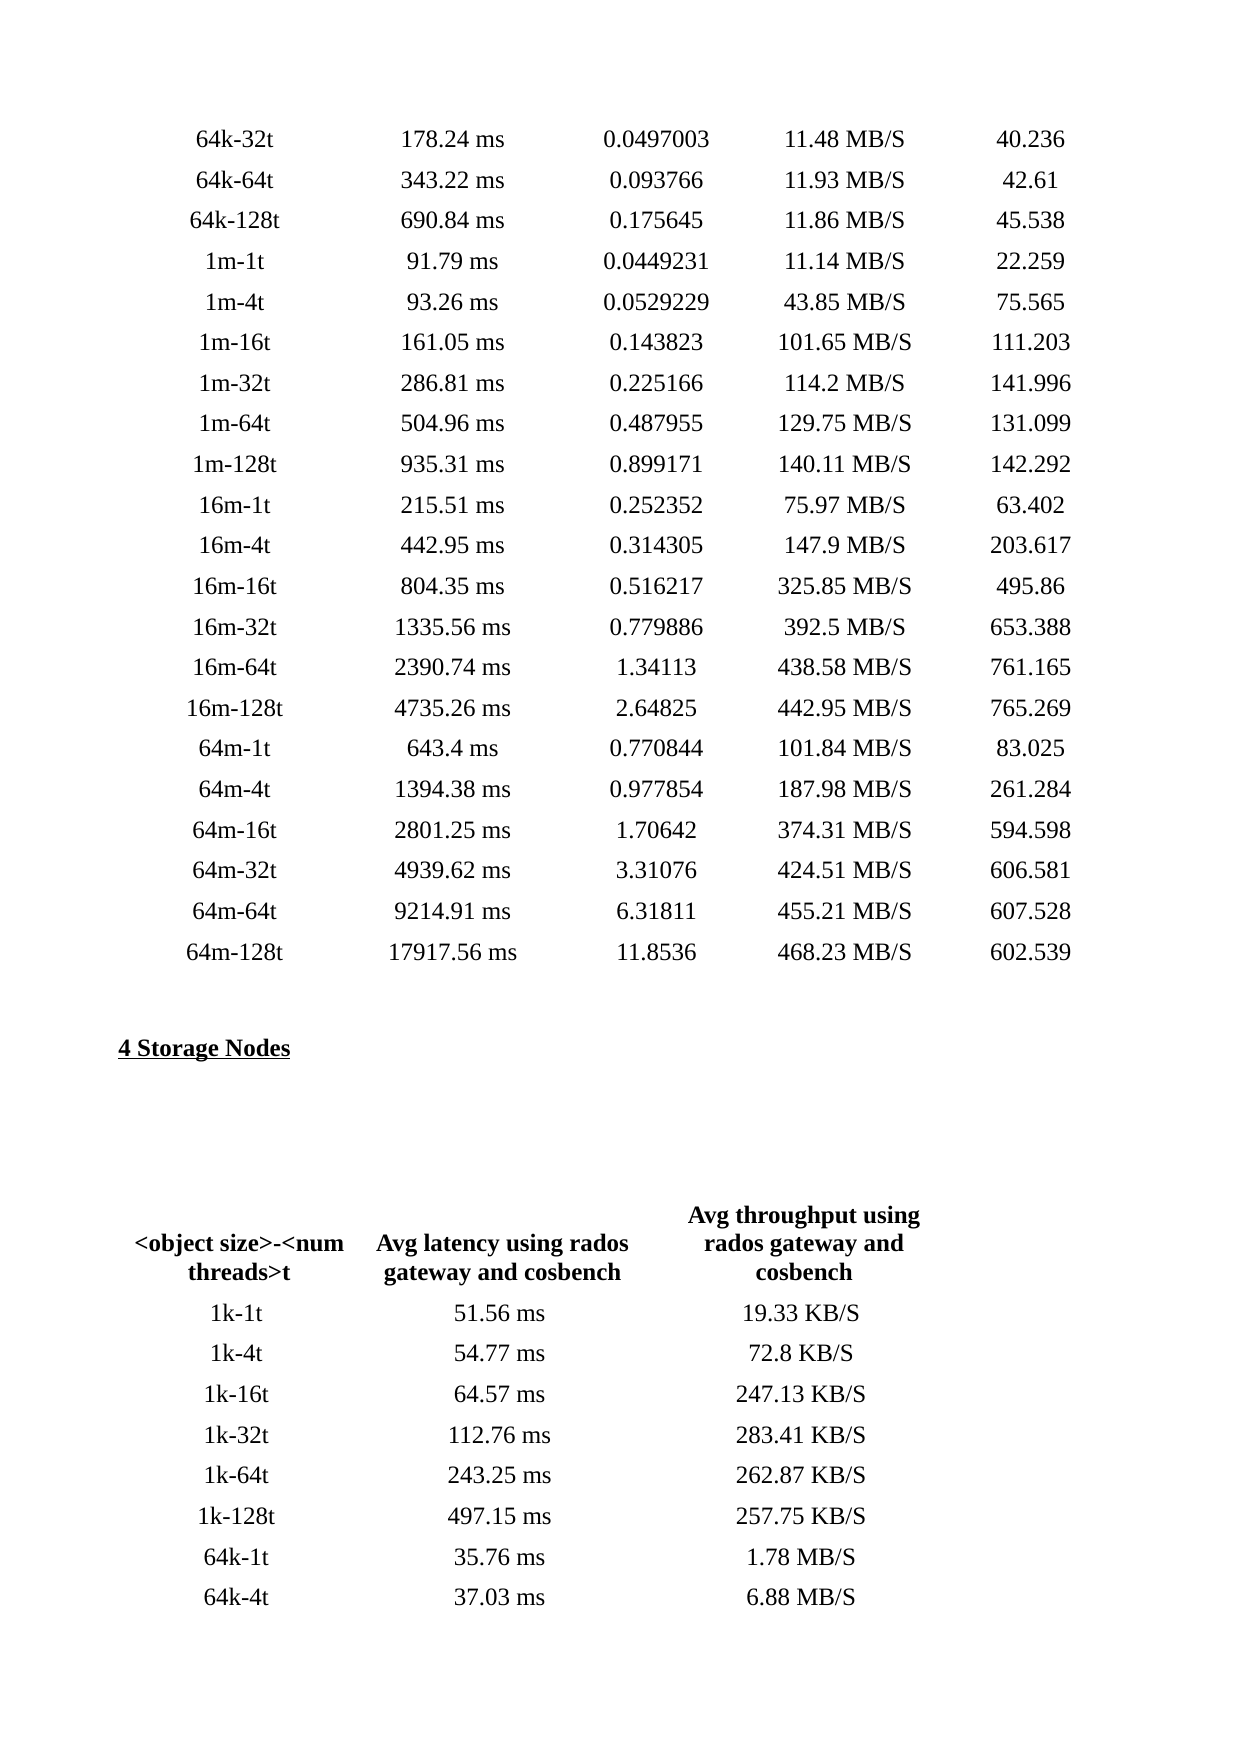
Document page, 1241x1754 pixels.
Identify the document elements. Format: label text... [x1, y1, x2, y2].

table_cell 261.284 [939, 768, 1122, 809]
table_cell 72.8 KB/S [650, 1333, 958, 1373]
table_cell 0.143823 [556, 321, 756, 362]
table_cell 935.31 ms [355, 443, 556, 484]
table_cell 75.565 [939, 281, 1122, 321]
table_cell 594.598 [939, 809, 1122, 849]
table_cell 343.22 ms [355, 159, 556, 199]
table_cell 286.81 ms [355, 362, 556, 402]
table_cell 11.86 MB/S [756, 199, 939, 240]
table_cell 11.93 MB/S [756, 159, 939, 199]
table_cell 112.76 ms [355, 1414, 650, 1454]
table_cell 0.175645 [556, 199, 756, 240]
table_cell 16m-32t [120, 606, 355, 646]
table_cell 1394.38 ms [355, 768, 556, 809]
table_cell 1k-1t [124, 1292, 355, 1333]
table_cell 1m-32t [120, 362, 355, 402]
table_cell 64m-32t [120, 849, 355, 890]
table_cell 3.31076 [556, 849, 756, 890]
table_cell 16m-64t [120, 646, 355, 687]
table_cell 4939.62 ms [355, 849, 556, 890]
table_cell 142.292 [939, 443, 1122, 484]
table_cell 64m-16t [120, 809, 355, 849]
table_cell 455.21 MB/S [756, 890, 939, 931]
table_cell 2801.25 ms [355, 809, 556, 849]
table_cell 64.57 ms [355, 1373, 650, 1414]
table_cell 1.34113 [556, 646, 756, 687]
table_cell 1m-16t [120, 321, 355, 362]
table_cell 93.26 ms [355, 281, 556, 321]
table_cell 64m-1t [120, 728, 355, 768]
table_cell 1335.56 ms [355, 606, 556, 646]
table_cell 83.025 [939, 728, 1122, 768]
table_cell 442.95 ms [355, 524, 556, 565]
table_cell 0.487955 [556, 403, 756, 443]
table_cell 91.79 ms [355, 240, 556, 281]
table_cell 101.84 MB/S [756, 728, 939, 768]
table_cell 203.617 [939, 524, 1122, 565]
table_cell 64m-64t [120, 890, 355, 931]
table_cell 75.97 MB/S [756, 484, 939, 524]
table_cell 1k-16t [124, 1373, 355, 1414]
table_cell 64k-32t [120, 118, 355, 159]
table_cell 283.41 KB/S [650, 1414, 958, 1454]
table_cell 0.516217 [556, 565, 756, 606]
table_header <object size>-<num threads>t [124, 1194, 355, 1292]
table_cell 1m-4t [120, 281, 355, 321]
table_cell 40.236 [939, 118, 1122, 159]
table_cell 45.538 [939, 199, 1122, 240]
table_cell 765.269 [939, 687, 1122, 727]
table_cell 325.85 MB/S [756, 565, 939, 606]
table_cell 0.093766 [556, 159, 756, 199]
table_cell 257.75 KB/S [650, 1495, 958, 1536]
table_cell 2390.74 ms [355, 646, 556, 687]
table_cell 0.0497003 [556, 118, 756, 159]
table_cell 64k-64t [120, 159, 355, 199]
table_cell 504.96 ms [355, 403, 556, 443]
table_cell 424.51 MB/S [756, 849, 939, 890]
table_cell 54.77 ms [355, 1333, 650, 1373]
table_cell 43.85 MB/S [756, 281, 939, 321]
table_cell 215.51 ms [355, 484, 556, 524]
table_cell 178.24 ms [355, 118, 556, 159]
table_cell 0.0449231 [556, 240, 756, 281]
table_cell 653.388 [939, 606, 1122, 646]
table_cell 607.528 [939, 890, 1122, 931]
table_cell 11.48 MB/S [756, 118, 939, 159]
table_cell 1m-128t [120, 443, 355, 484]
table_cell 63.402 [939, 484, 1122, 524]
table_cell 141.996 [939, 362, 1122, 402]
table_cell 16m-4t [120, 524, 355, 565]
table_cell 0.779886 [556, 606, 756, 646]
table_cell 804.35 ms [355, 565, 556, 606]
table_cell 16m-1t [120, 484, 355, 524]
table_cell 2.64825 [556, 687, 756, 727]
table_cell 111.203 [939, 321, 1122, 362]
table_cell 1k-64t [124, 1455, 355, 1495]
table_cell 161.05 ms [355, 321, 556, 362]
table_cell 6.88 MB/S [650, 1576, 958, 1617]
table_header Avg latency using rados gateway and cosbench [355, 1194, 650, 1292]
table_cell 114.2 MB/S [756, 362, 939, 402]
table_cell 9214.91 ms [355, 890, 556, 931]
table_cell 1k-32t [124, 1414, 355, 1454]
table_cell 35.76 ms [355, 1536, 650, 1576]
table_cell 1m-64t [120, 403, 355, 443]
table_cell 1k-4t [124, 1333, 355, 1373]
table_cell 101.65 MB/S [756, 321, 939, 362]
table_cell 1.78 MB/S [650, 1536, 958, 1576]
table_cell 0.252352 [556, 484, 756, 524]
table_cell 442.95 MB/S [756, 687, 939, 727]
table_cell 187.98 MB/S [756, 768, 939, 809]
table_cell 374.31 MB/S [756, 809, 939, 849]
table_cell 4735.26 ms [355, 687, 556, 727]
table_cell 17917.56 ms [355, 931, 556, 971]
table_cell 0.225166 [556, 362, 756, 402]
text 4 Storage Nodes [118, 1033, 1122, 1062]
table_cell 1m-1t [120, 240, 355, 281]
table_cell 0.770844 [556, 728, 756, 768]
table_cell 64m-4t [120, 768, 355, 809]
table_cell 438.58 MB/S [756, 646, 939, 687]
table_cell 64m-128t [120, 931, 355, 971]
table_cell 606.581 [939, 849, 1122, 890]
table_cell 64k-128t [120, 199, 355, 240]
table_cell 0.0529229 [556, 281, 756, 321]
table_cell 602.539 [939, 931, 1122, 971]
table_cell 11.8536 [556, 931, 756, 971]
table_cell 19.33 KB/S [650, 1292, 958, 1333]
table_cell 1k-128t [124, 1495, 355, 1536]
table_cell 392.5 MB/S [756, 606, 939, 646]
table_cell 16m-16t [120, 565, 355, 606]
table_cell 0.314305 [556, 524, 756, 565]
table_cell 761.165 [939, 646, 1122, 687]
table_cell 129.75 MB/S [756, 403, 939, 443]
table_cell 42.61 [939, 159, 1122, 199]
table_cell 0.899171 [556, 443, 756, 484]
table_header Avg throughput using rados gateway and cosbench [650, 1194, 958, 1292]
table_cell 6.31811 [556, 890, 756, 931]
table_cell 147.9 MB/S [756, 524, 939, 565]
table_cell 140.11 MB/S [756, 443, 939, 484]
table_cell 64k-1t [124, 1536, 355, 1576]
table_cell 22.259 [939, 240, 1122, 281]
table_cell 131.099 [939, 403, 1122, 443]
table_cell 497.15 ms [355, 1495, 650, 1536]
table_cell 11.14 MB/S [756, 240, 939, 281]
table_cell 16m-128t [120, 687, 355, 727]
table_cell 495.86 [939, 565, 1122, 606]
table_cell 690.84 ms [355, 199, 556, 240]
table_cell 64k-4t [124, 1576, 355, 1617]
table_cell 468.23 MB/S [756, 931, 939, 971]
table_cell 262.87 KB/S [650, 1455, 958, 1495]
table_cell 1.70642 [556, 809, 756, 849]
table_cell 643.4 ms [355, 728, 556, 768]
table_cell 0.977854 [556, 768, 756, 809]
table_cell 37.03 ms [355, 1576, 650, 1617]
table_cell 243.25 ms [355, 1455, 650, 1495]
table_cell 51.56 ms [355, 1292, 650, 1333]
table_cell 247.13 KB/S [650, 1373, 958, 1414]
